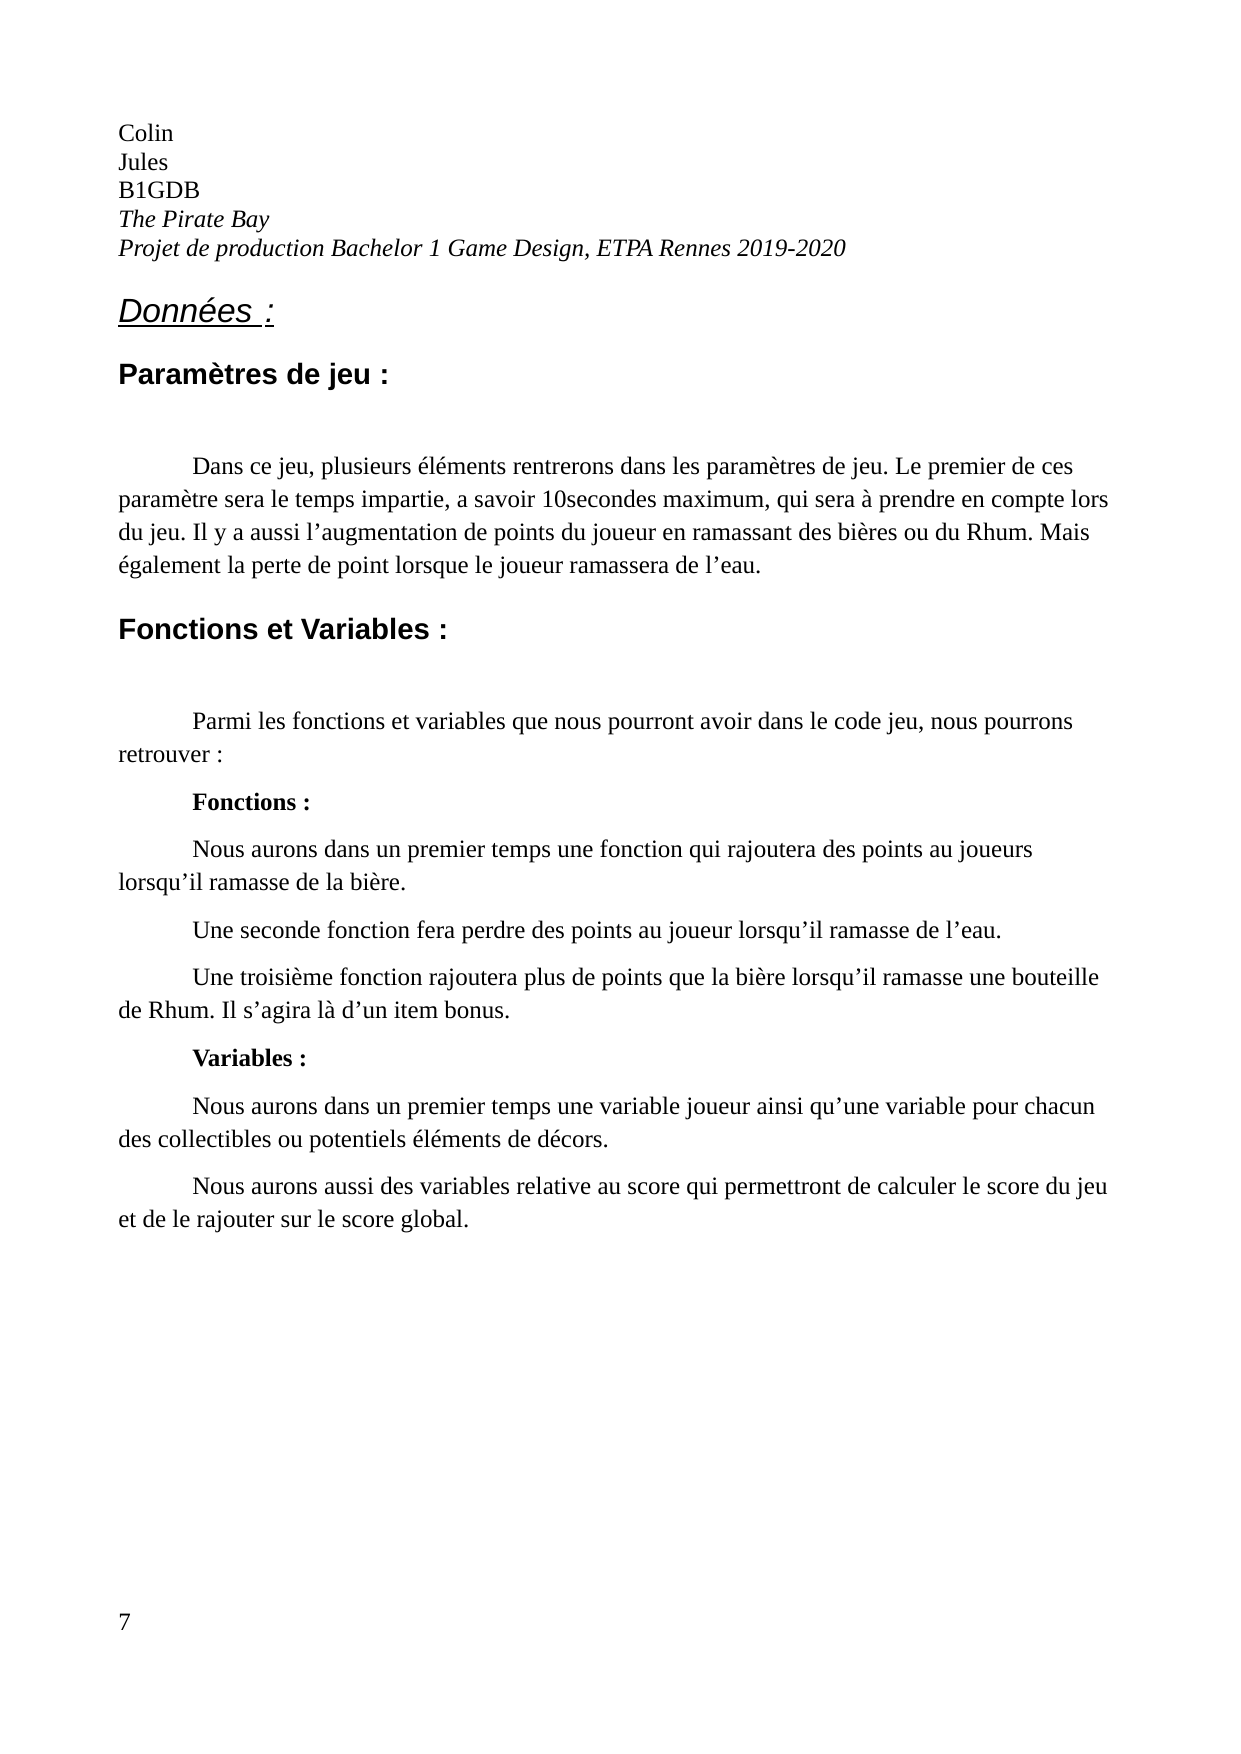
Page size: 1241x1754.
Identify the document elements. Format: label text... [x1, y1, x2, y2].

text Nous aurons dans un premier temps une variable joueur ainsi qu’une variable pour chacun des collectibles ou potentiels éléments de décors. [118, 1091, 1122, 1152]
text Dans ce jeu, plusieurs éléments rentrerons dans les paramètres de jeu. Le premier de ces paramètre sera le temps impartie, a savoir 10secondes maximum, qui sera à prendre en compte lors du jeu. Il y a aussi l’augmentation de points du joueur en ramassant des bières ou du Rhum. Mais également la perte de point lorsque le joueur ramassera de l’eau. [118, 451, 1122, 579]
text Parmi les fonctions et variables que nous pourront avoir dans le code jeu, nous pourrons retrouver : [118, 706, 1122, 768]
text Une troisième fonction rajoutera plus de points que la bière lorsqu’il ramasse une bouteille de Rhum. Il s’agira là d’un item bonus. [118, 962, 1122, 1024]
text Nous aurons aussi des variables relative au score qui permettront de calculer le score du jeu et de le rajouter sur le score global. [118, 1171, 1122, 1233]
subtitle Données : [118, 291, 1122, 330]
text Une seconde fonction fera perdre des points au joueur lorsqu’il ramasse de l’eau. [118, 915, 1122, 944]
text Variables : [118, 1043, 1122, 1072]
subtitle Fonctions et Variables : [118, 612, 1122, 646]
text Nous aurons dans un premier temps une fonction qui rajoutera des points au joueurs lorsqu’il ramasse de la bière. [118, 834, 1122, 896]
subtitle Paramètres de jeu : [118, 357, 1122, 391]
text Fonctions : [118, 787, 1122, 815]
